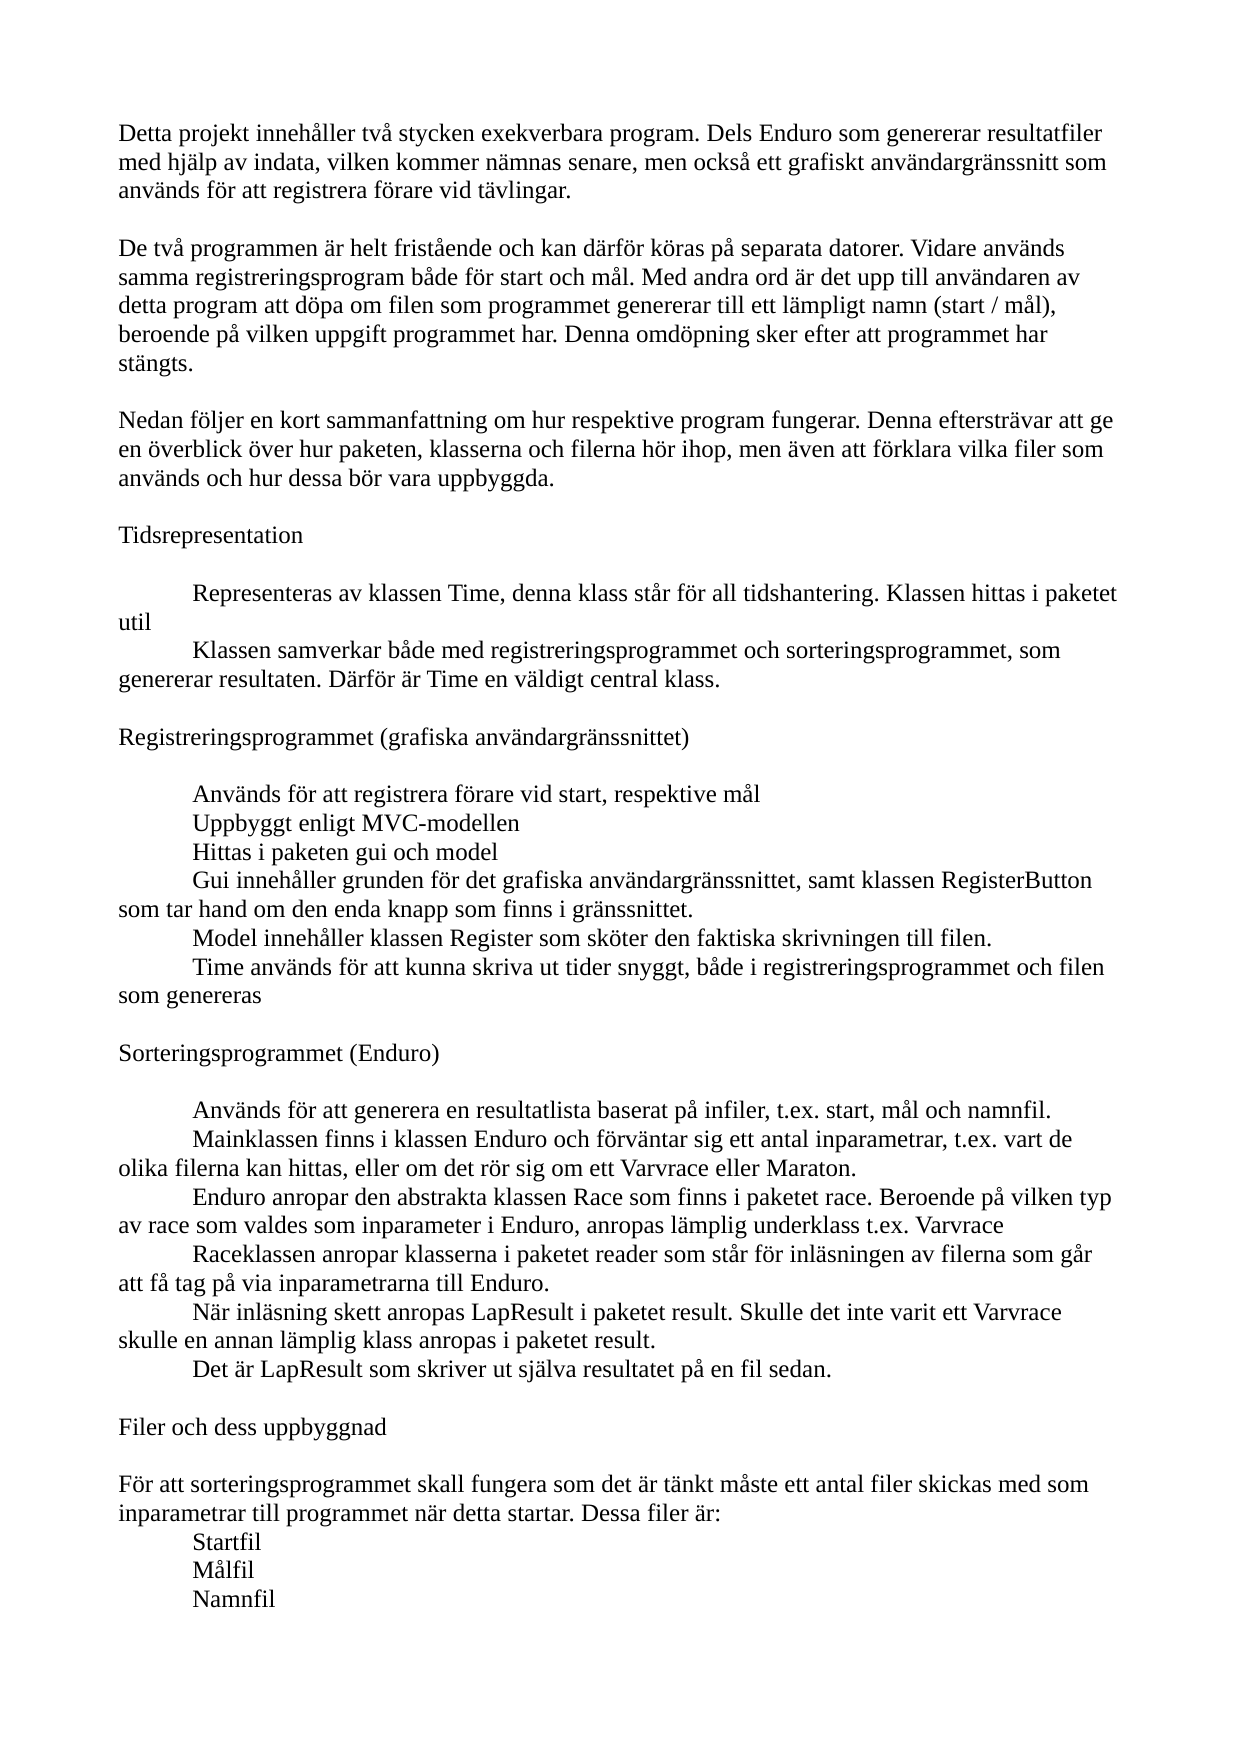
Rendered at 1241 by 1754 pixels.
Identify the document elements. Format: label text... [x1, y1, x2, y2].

text  Time används för att kunna skriva ut tider snyggt, både i registreringsprogrammet och filen som genereras [118, 952, 1122, 1009]
text  Används för att generera en resultatlista baserat på infiler, t.ex. start, mål och namnfil. [118, 1096, 1122, 1124]
text Nedan följer en kort sammanfattning om hur respektive program fungerar. Denna eftersträvar att ge en överblick över hur paketen, klasserna och filerna hör ihop, men även att förklara vilka filer som används och hur dessa bör vara uppbyggda. [118, 406, 1122, 492]
text  Hittas i paketen gui och model [118, 837, 1122, 866]
text De två programmen är helt fristående och kan därför köras på separata datorer. Vidare används samma registreringsprogram både för start och mål. Med andra ord är det upp till användaren av detta program att döpa om filen som programmet genererar till ett lämpligt namn (start / mål), beroende på vilken uppgift programmet har. Denna omdöpning sker efter att programmet har stängts. [118, 233, 1122, 377]
text  Representeras av klassen Time, denna klass står för all tidshantering. Klassen hittas i paketet util [118, 578, 1122, 636]
text Detta projekt innehåller två stycken exekverbara program. Dels Enduro som genererar resultatfiler med hjälp av indata, vilken kommer nämnas senare, men också ett grafiskt användargränssnitt som används för att registrera förare vid tävlingar. [118, 118, 1122, 204]
text  Gui innehåller grunden för det grafiska användargränssnittet, samt klassen RegisterButton som tar hand om den enda knapp som finns i gränssnittet. [118, 866, 1122, 923]
text  Används för att registrera förare vid start, respektive mål [118, 779, 1122, 808]
text  När inläsning skett anropas LapResult i paketet result. Skulle det inte varit ett Varvrace skulle en annan lämplig klass anropas i paketet result. [118, 1297, 1122, 1354]
text  Enduro anropar den abstrakta klassen Race som finns i paketet race. Beroende på vilken typ av race som valdes som inparameter i Enduro, anropas lämplig underklass t.ex. Varvrace [118, 1182, 1122, 1239]
text  Uppbyggt enligt MVC-modellen [118, 808, 1122, 837]
text Tidsrepresentation [118, 521, 1122, 549]
text Registreringsprogrammet (grafiska användargränssnittet) [118, 722, 1122, 751]
text Filer och dess uppbyggnad [118, 1412, 1122, 1441]
text  Det är LapResult som skriver ut själva resultatet på en fil sedan. [118, 1354, 1122, 1383]
text  Startfil [118, 1527, 1122, 1556]
text Sorteringsprogrammet (Enduro) [118, 1038, 1122, 1067]
text  Mainklassen finns i klassen Enduro och förväntar sig ett antal inparametrar, t.ex. vart de olika filerna kan hittas, eller om det rör sig om ett Varvrace eller Maraton. [118, 1124, 1122, 1182]
text  Klassen samverkar både med registreringsprogrammet och sorteringsprogrammet, som genererar resultaten. Därför är Time en väldigt central klass. [118, 636, 1122, 693]
text  Raceklassen anropar klasserna i paketet reader som står för inläsningen av filerna som går att få tag på via inparametrarna till Enduro. [118, 1239, 1122, 1297]
text  Namnfil [118, 1584, 1122, 1613]
text  Målfil [118, 1556, 1122, 1584]
text För att sorteringsprogrammet skall fungera som det är tänkt måste ett antal filer skickas med som inparametrar till programmet när detta startar. Dessa filer är: [118, 1469, 1122, 1527]
text  Model innehåller klassen Register som sköter den faktiska skrivningen till filen. [118, 923, 1122, 952]
